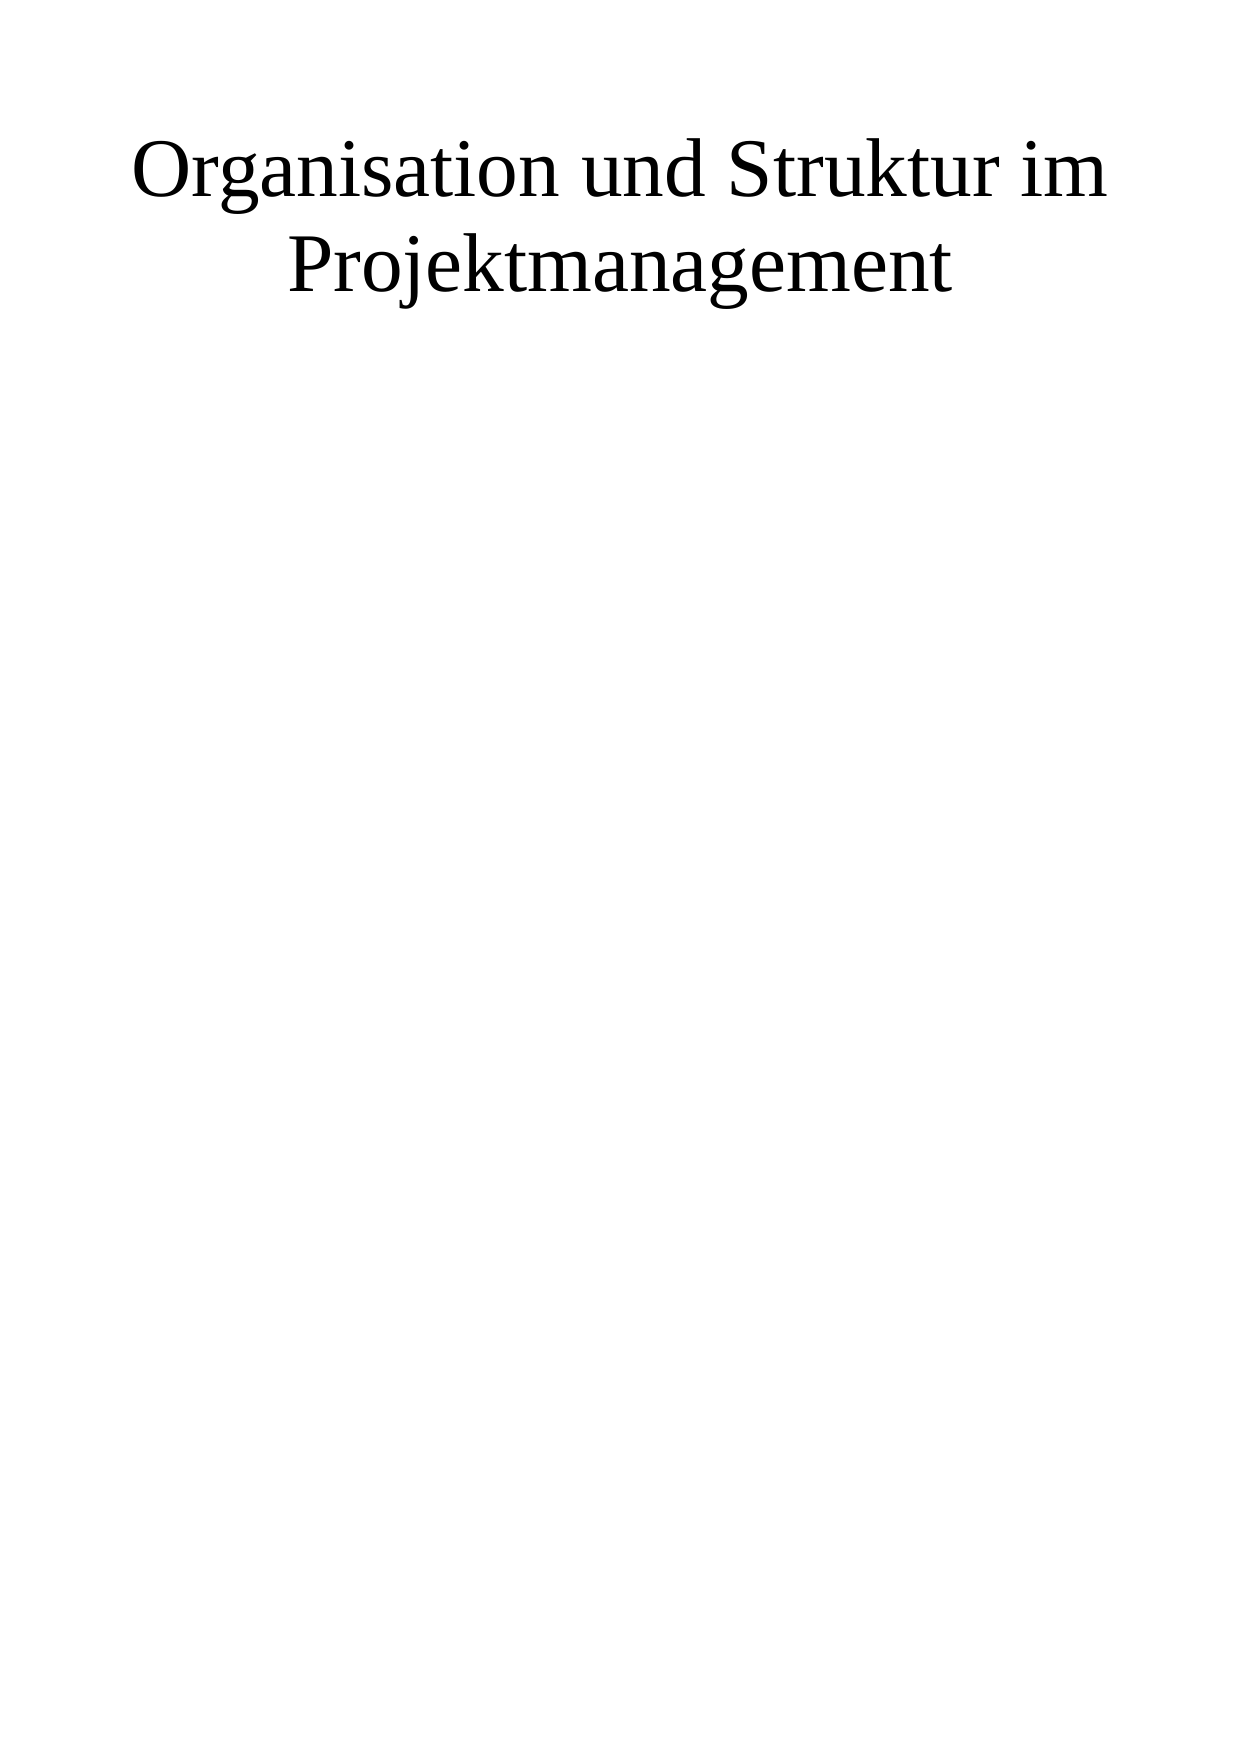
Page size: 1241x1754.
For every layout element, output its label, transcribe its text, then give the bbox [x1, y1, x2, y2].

text Organisation und Struktur im Projektmanagement [118, 118, 1122, 310]
